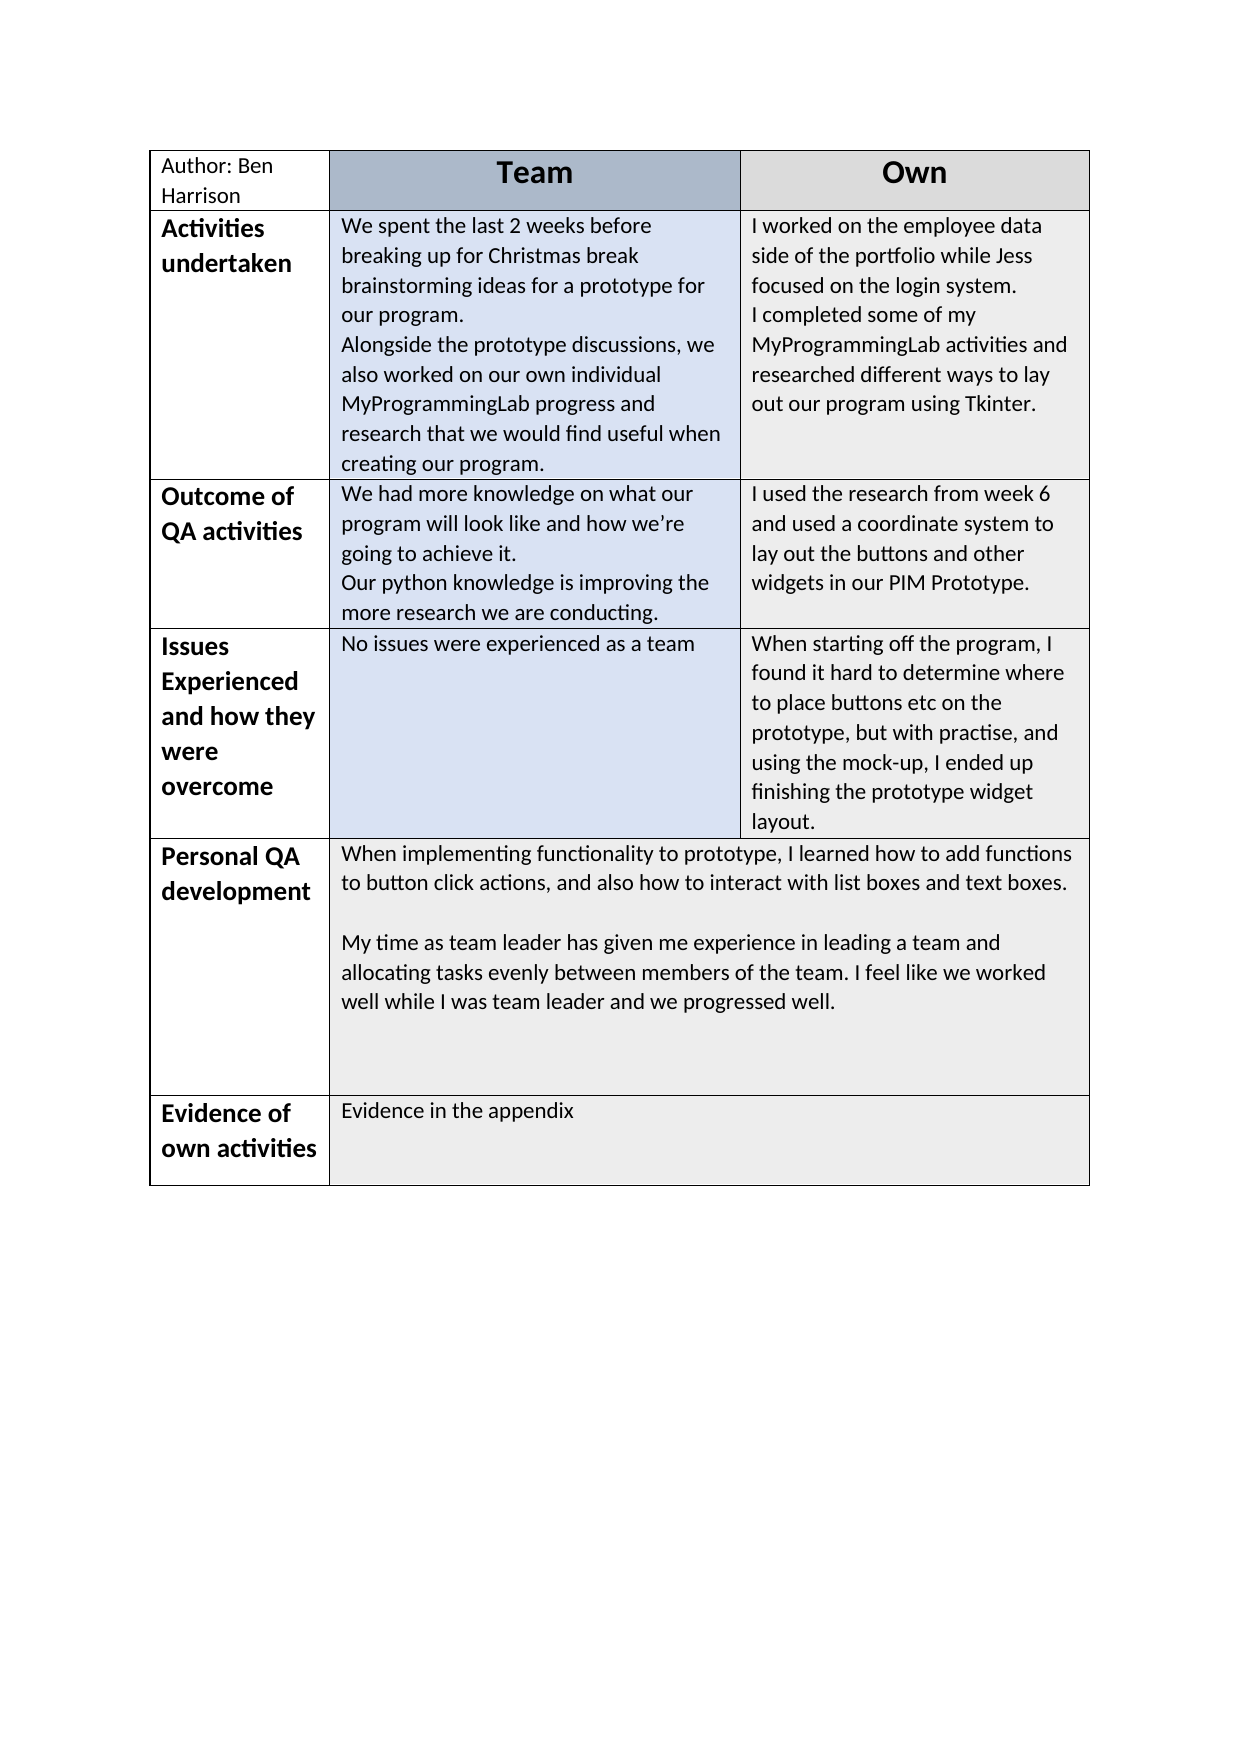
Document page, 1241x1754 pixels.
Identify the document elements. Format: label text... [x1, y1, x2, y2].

table_cell No issues were experienced as a team [330, 629, 740, 838]
table_cell We spent the last 2 weeks before breaking up for Christmas break brainstorming ideas for a prototype for our program. Alongside the prototype discussions, we also worked on our own individual MyProgrammingLab progress and research that we would find useful when creating our program. [330, 211, 740, 478]
table_cell When starting off the program, I found it hard to determine where to place buttons etc on the prototype, but with practise, and using the mock-up, I ended up finishing the prototype widget layout. [741, 629, 1089, 838]
table_cell Outcome of QA activities [151, 480, 329, 628]
table_cell Activities undertaken [151, 211, 329, 478]
table_cell Evidence of own activities [151, 1096, 329, 1184]
table_cell Own [741, 151, 1089, 210]
table_cell Issues Experienced and how they were overcome [151, 629, 329, 838]
table_cell I worked on the employee data side of the portfolio while Jess focused on the login system. I completed some of my MyProgrammingLab activities and researched different ways to lay out our program using Tkinter. [741, 211, 1089, 478]
table_cell Team [330, 151, 740, 210]
table_cell I used the research from week 6 and used a coordinate system to lay out the buttons and other widgets in our PIM Prototype. [741, 480, 1089, 628]
table_cell Evidence in the appendix [330, 1096, 1089, 1184]
table_cell Personal QA development [151, 839, 329, 1095]
table_cell Author: Ben Harrison [151, 151, 329, 210]
table_cell We had more knowledge on what our program will look like and how we’re going to achieve it. Our python knowledge is improving the more research we are conducting. [330, 480, 740, 628]
table_cell When implementing functionality to prototype, I learned how to add functions to button click actions, and also how to interact with list boxes and text boxes. My time as team leader has given me experience in leading a team and allocating tasks evenly between members of the team. I feel like we worked well while I was team leader and we progressed well. [330, 839, 1089, 1095]
